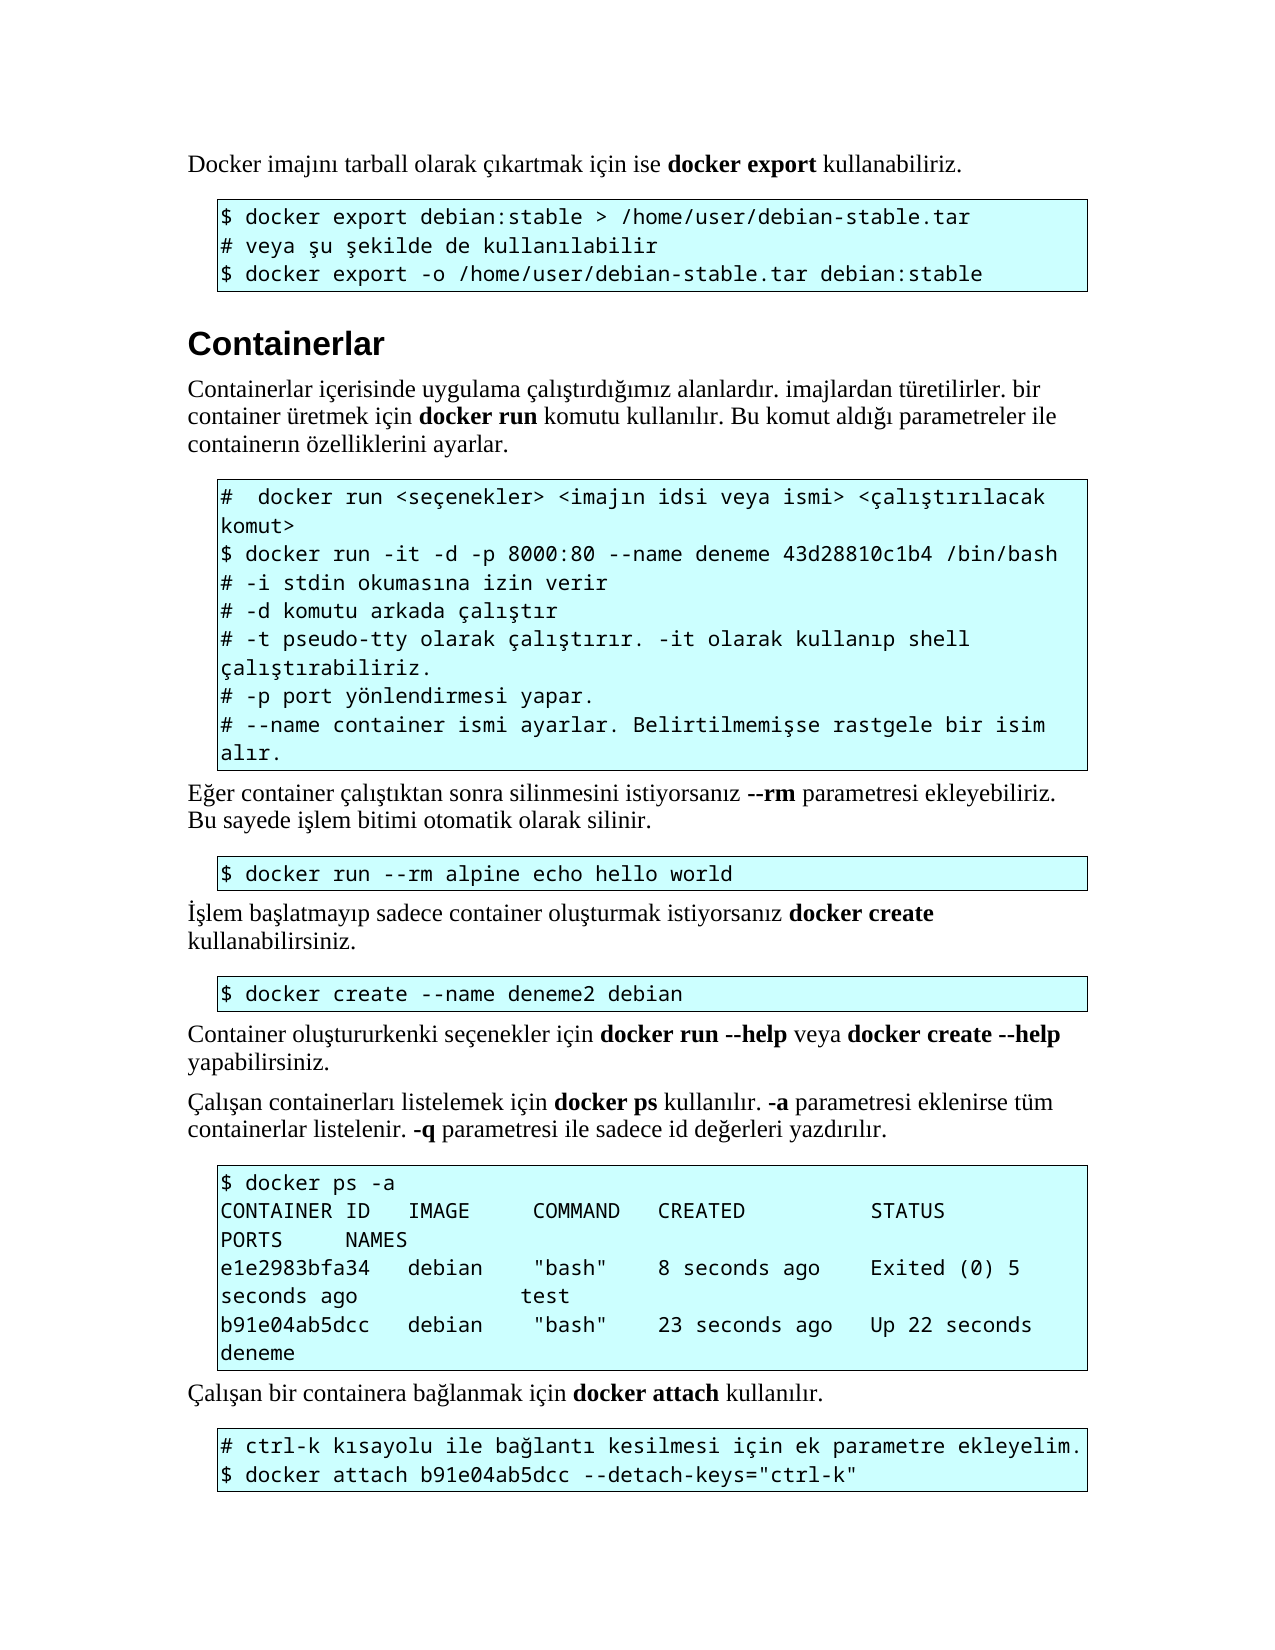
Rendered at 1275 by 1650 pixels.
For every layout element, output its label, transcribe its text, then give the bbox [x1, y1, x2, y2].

text Docker imajını tarball olarak çıkartmak için ise docker export kullanabiliriz. [187, 150, 1087, 178]
text Containerlar içerisinde uygulama çalıştırdığımız alanlardır. imajlardan türetilirler. bir container üretmek için docker run komutu kullanılır. Bu komut aldığı parametreler ile containerın özelliklerini ayarlar. [187, 375, 1087, 458]
text İşlem başlatmayıp sadece container oluşturmak istiyorsanız docker create kullanabilirsiniz. [187, 899, 1087, 955]
text $ docker ps -a CONTAINER ID IMAGE COMMAND CREATED STATUS PORTS NAMES e1e2983bfa34 debian "bash" 8 seconds ago Exited (0) 5 seconds ago test b91e04ab5dcc debian "bash" 23 seconds ago Up 22 seconds deneme [218, 1166, 1087, 1370]
text Çalışan containerları listelemek için docker ps kullanılır. -a parametresi eklenirse tüm containerlar listelenir. -q parametresi ile sadece id değerleri yazdırılır. [187, 1088, 1087, 1143]
text Çalışan bir containera bağlanmak için docker attach kullanılır. [187, 1379, 1087, 1407]
text $ docker run --rm alpine echo hello world [218, 857, 1087, 890]
text # ctrl-k kısayolu ile bağlantı kesilmesi için ek parametre ekleyelim. $ docker attach b91e04ab5dcc --detach-keys="ctrl-k" [218, 1429, 1087, 1491]
text Eğer container çalıştıktan sonra silinmesini istiyorsanız --rm parametresi ekleyebiliriz. Bu sayede işlem bitimi otomatik olarak silinir. [187, 779, 1087, 834]
text # docker run <seçenekler> <imajın idsi veya ismi> <çalıştırılacak komut> $ docker run -it -d -p 8000:80 --name deneme 43d28810c1b4 /bin/bash # -i stdin okumasına izin verir # -d komutu arkada çalıştır # -t pseudo-tty olarak çalıştırır. -it olarak kullanıp shell çalıştırabiliriz. # -p port yönlendirmesi yapar. # --name container ismi ayarlar. Belirtilmemişse rastgele bir isim alır. [218, 480, 1087, 770]
text $ docker create --name deneme2 debian [218, 977, 1087, 1011]
subtitle Containerlar [187, 325, 1087, 362]
text Container oluştururkenki seçenekler için docker run --help veya docker create --help yapabilirsiniz. [187, 1020, 1087, 1075]
text $ docker export debian:stable > /home/user/debian-stable.tar # veya şu şekilde de kullanılabilir $ docker export -o /home/user/debian-stable.tar debian:stable [218, 200, 1087, 291]
